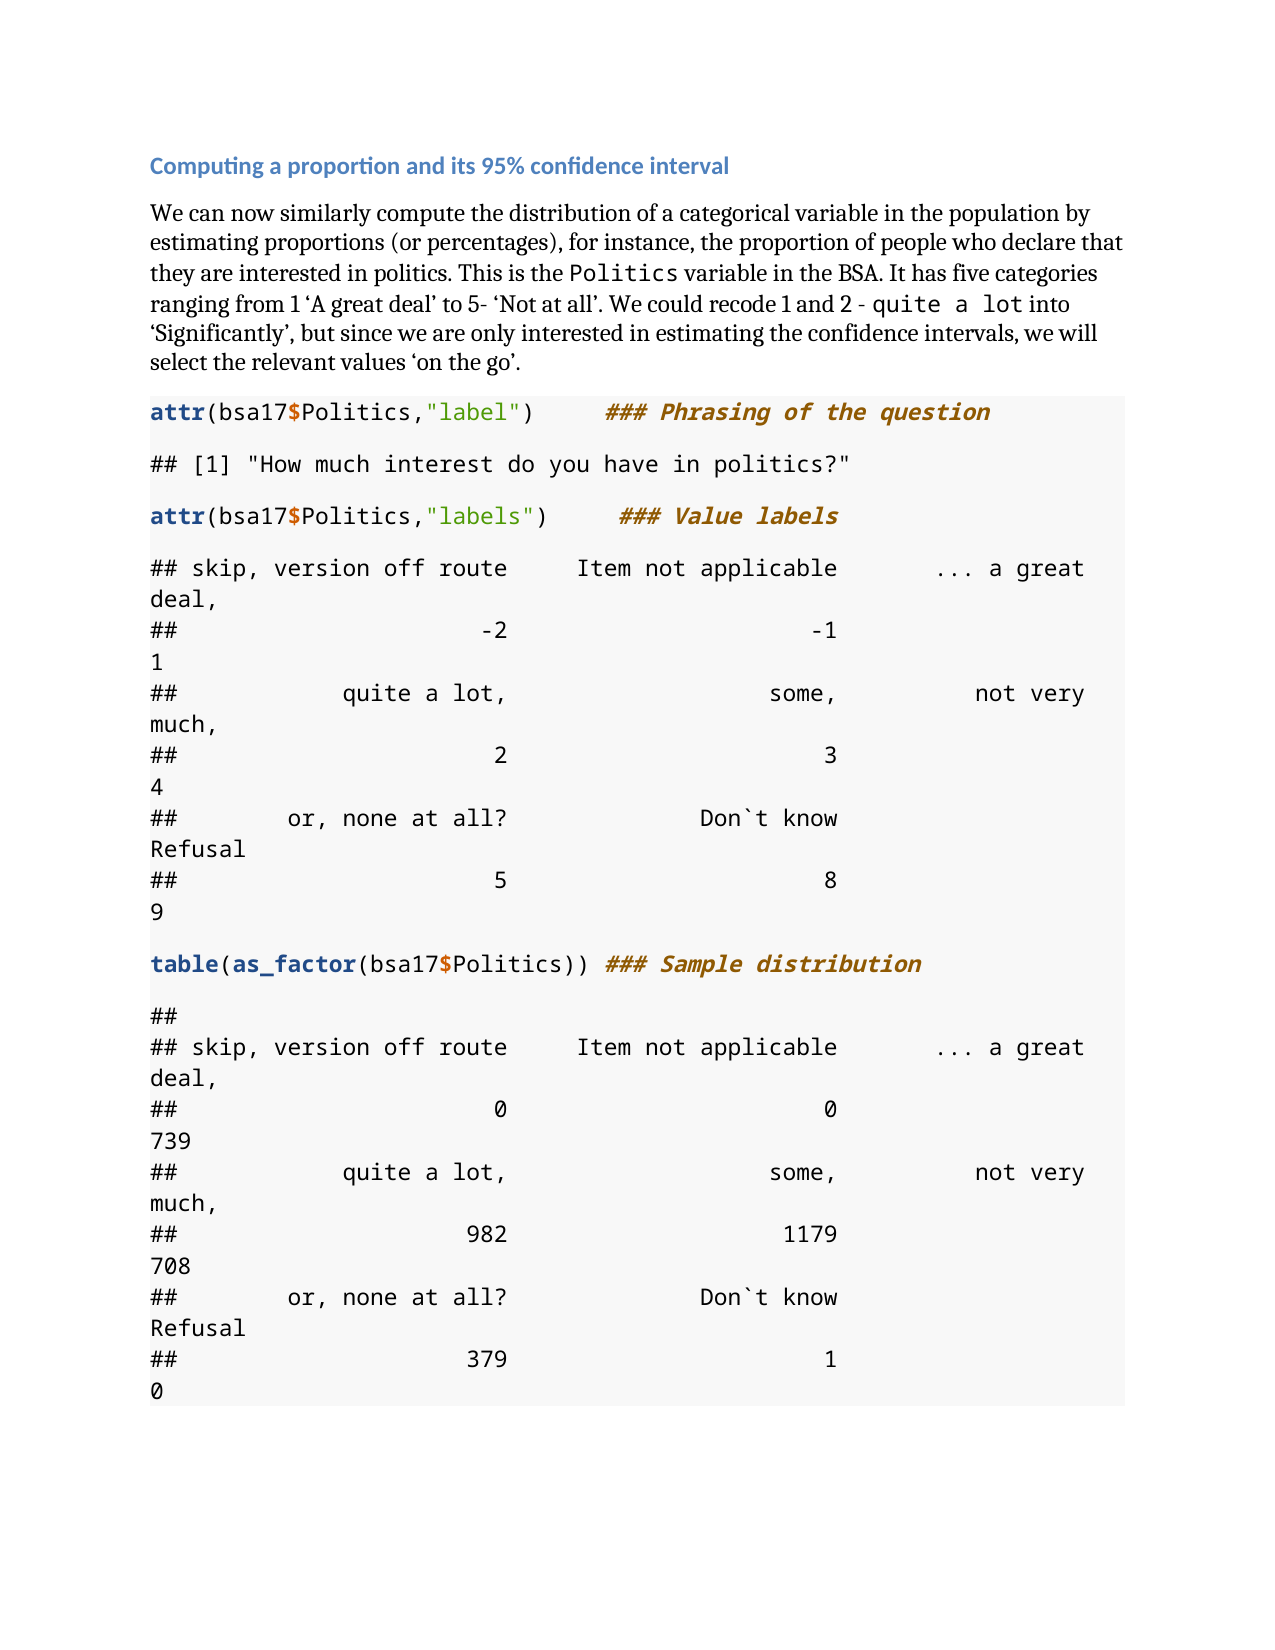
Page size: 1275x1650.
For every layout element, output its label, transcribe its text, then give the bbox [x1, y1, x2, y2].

subtitle Computing a proportion and its 95% confidence interval [150, 150, 1125, 181]
text table(as_factor(bsa17$Politics)) ### Sample distribution [923, 948, 1125, 979]
text attr(bsa17$Politics,"label") ### Phrasing of the question [991, 396, 1125, 427]
text ## ## skip, version off route Item not applicable ... a great deal, ## 0 0 739 ## quite a lot, some, not very much, ## 982 1179 708 ## or, none at all? Don`t know Refusal ## 379 1 0 [150, 1000, 1125, 1406]
text We can now similarly compute the distribution of a categorical variable in the population by estimating proportions (or percentages), for instance, the proportion of people who declare that they are interested in politics. This is the Politics variable in the BSA. It has five categories ranging from 1 ‘A great deal’ to 5- ‘Not at all’. We could recode 1 and 2 - quite a lot into ‘Significantly’, but since we are only interested in estimating the confidence intervals, we will select the relevant values ‘on the go’. [150, 199, 1125, 377]
text attr(bsa17$Politics,"labels") ### Value labels [840, 500, 1125, 531]
text ## [1] "How much interest do you have in politics?" [150, 448, 1125, 479]
text ## skip, version off route Item not applicable ... a great deal, ## -2 -1 1 ## quite a lot, some, not very much, ## 2 3 4 ## or, none at all? Don`t know Refusal ## 5 8 9 [150, 552, 1125, 927]
